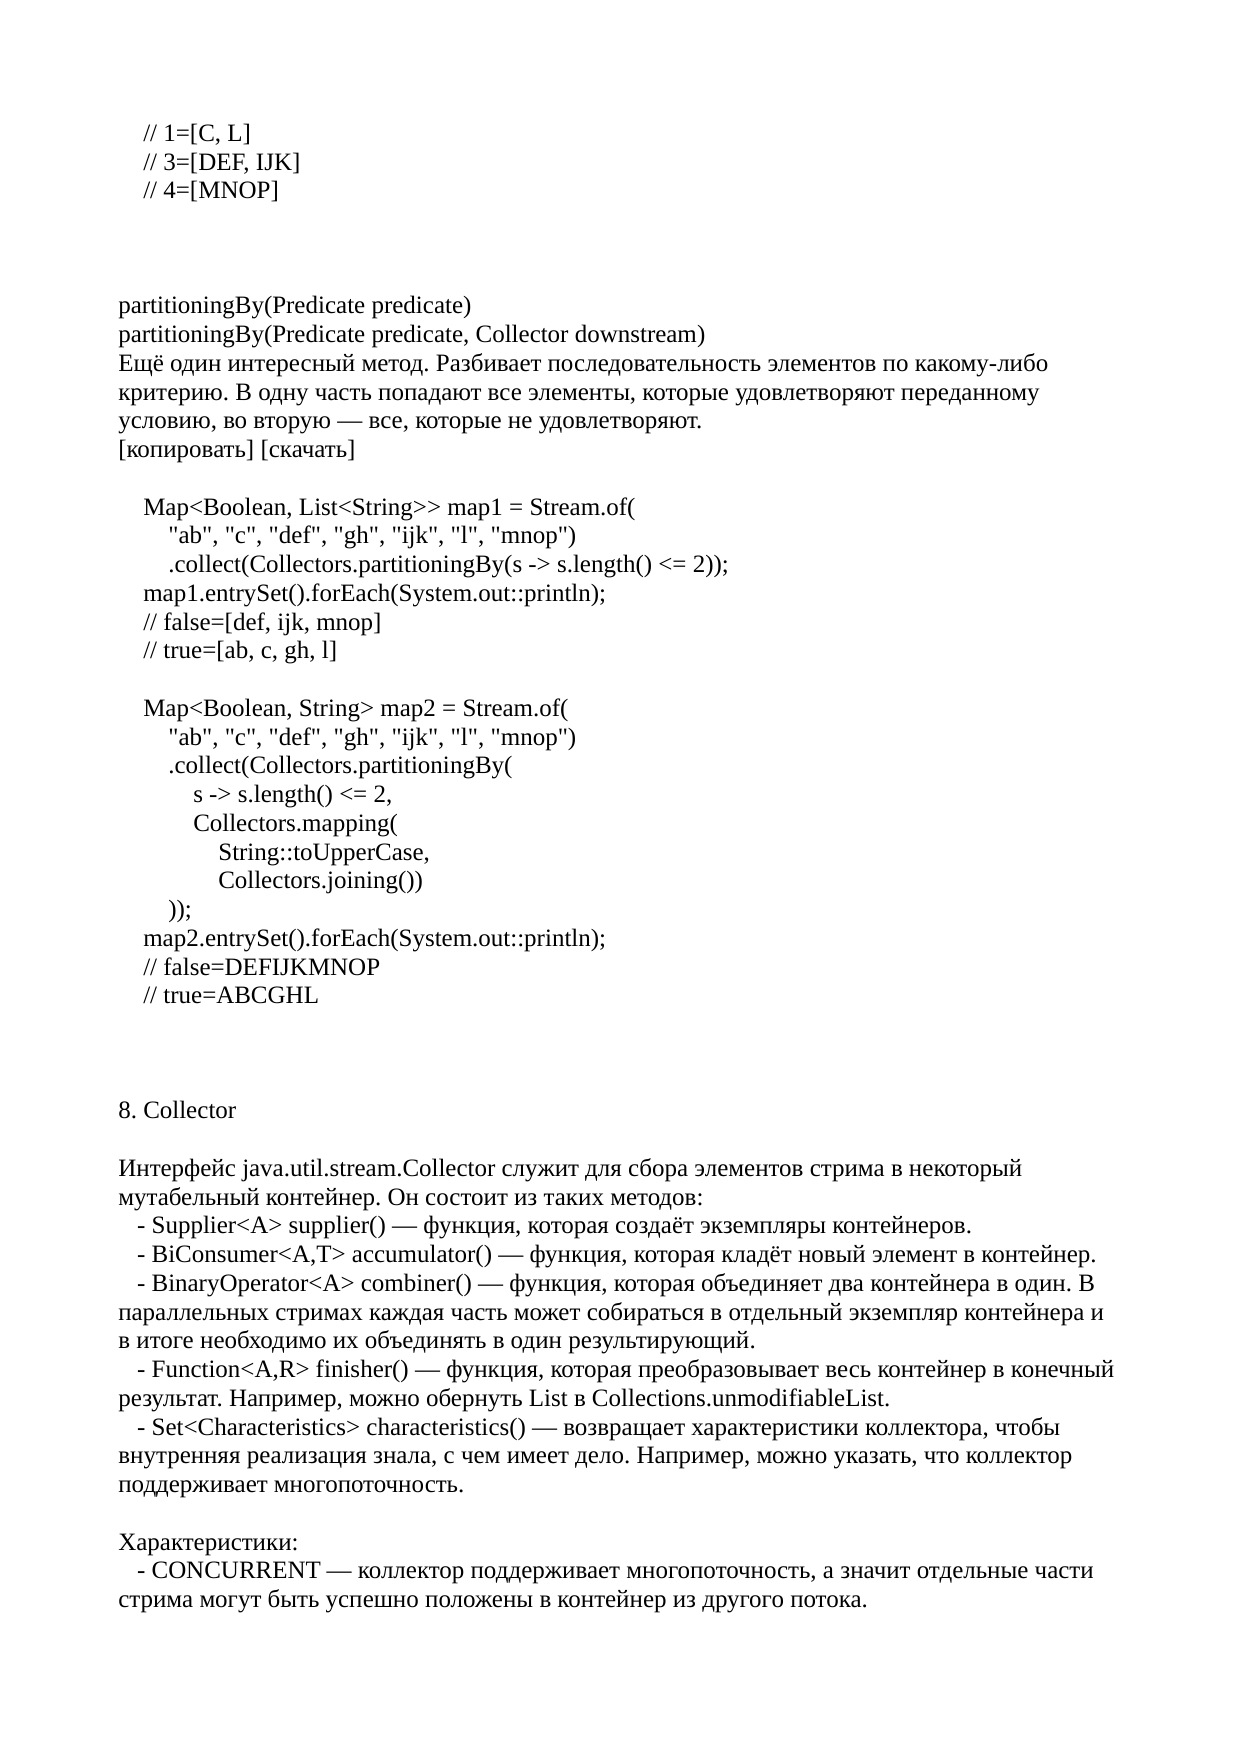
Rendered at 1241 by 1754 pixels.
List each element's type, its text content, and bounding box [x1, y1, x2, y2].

text // 1=[C, L] [118, 118, 1122, 147]
text Характеристики: [118, 1527, 1122, 1556]
text 8. Collector [118, 1096, 1122, 1124]
text "ab", "c", "def", "gh", "ijk", "l", "mnop") [118, 521, 1122, 549]
text - BinaryOperator<A> combiner() — функция, которая объединяет два контейнера в один. В параллельных стримах каждая часть может собираться в отдельный экземпляр контейнера и в итоге необходимо их объединять в один результирующий. [118, 1268, 1122, 1354]
text Map<Boolean, String> map2 = Stream.of( [118, 693, 1122, 722]
text partitioningBy(Predicate predicate) [118, 291, 1122, 319]
text // true=ABCGHL [118, 981, 1122, 1009]
text - Function<A,R> finisher() — функция, которая преобразовывает весь контейнер в конечный результат. Например, можно обернуть List в Collections.unmodifiableList. [118, 1354, 1122, 1412]
text .collect(Collectors.partitioningBy( [118, 751, 1122, 779]
text Интерфейс java.util.stream.Collector служит для сбора элементов стрима в некоторый мутабельный контейнер. Он состоит из таких методов: [118, 1153, 1122, 1211]
text map1.entrySet().forEach(System.out::println); [118, 578, 1122, 607]
text Ещё один интересный метод. Разбивает последовательность элементов по какому-либо критерию. В одну часть попадают все элементы, которые удовлетворяют переданному условию, во вторую — все, которые не удовлетворяют. [118, 348, 1122, 434]
text - CONCURRENT — коллектор поддерживает многопоточность, а значит отдельные части стрима могут быть успешно положены в контейнер из другого потока. [118, 1556, 1122, 1613]
text // true=[ab, c, gh, l] [118, 636, 1122, 664]
text Collectors.mapping( [118, 808, 1122, 837]
text // 3=[DEF, IJK] [118, 147, 1122, 176]
text partitioningBy(Predicate predicate, Collector downstream) [118, 319, 1122, 348]
text // false=[def, ijk, mnop] [118, 607, 1122, 636]
text )); [118, 894, 1122, 923]
text "ab", "c", "def", "gh", "ijk", "l", "mnop") [118, 722, 1122, 751]
text .collect(Collectors.partitioningBy(s -> s.length() <= 2)); [118, 549, 1122, 578]
text - Set<Characteristics> characteristics() — возвращает характеристики коллектора, чтобы внутренняя реализация знала, с чем имеет дело. Например, можно указать, что коллектор поддерживает многопоточность. [118, 1412, 1122, 1498]
text [копировать] [скачать] [118, 434, 1122, 463]
text Collectors.joining()) [118, 866, 1122, 894]
text - Supplier<A> supplier() — функция, которая создаёт экземпляры контейнеров. [118, 1211, 1122, 1239]
text // false=DEFIJKMNOP [118, 952, 1122, 981]
text - BiConsumer<A,T> accumulator() — функция, которая кладёт новый элемент в контейнер. [118, 1239, 1122, 1268]
text Map<Boolean, List<String>> map1 = Stream.of( [118, 492, 1122, 521]
text String::toUpperCase, [118, 837, 1122, 866]
text // 4=[MNOP] [118, 176, 1122, 204]
text s -> s.length() <= 2, [118, 779, 1122, 808]
text map2.entrySet().forEach(System.out::println); [118, 923, 1122, 952]
